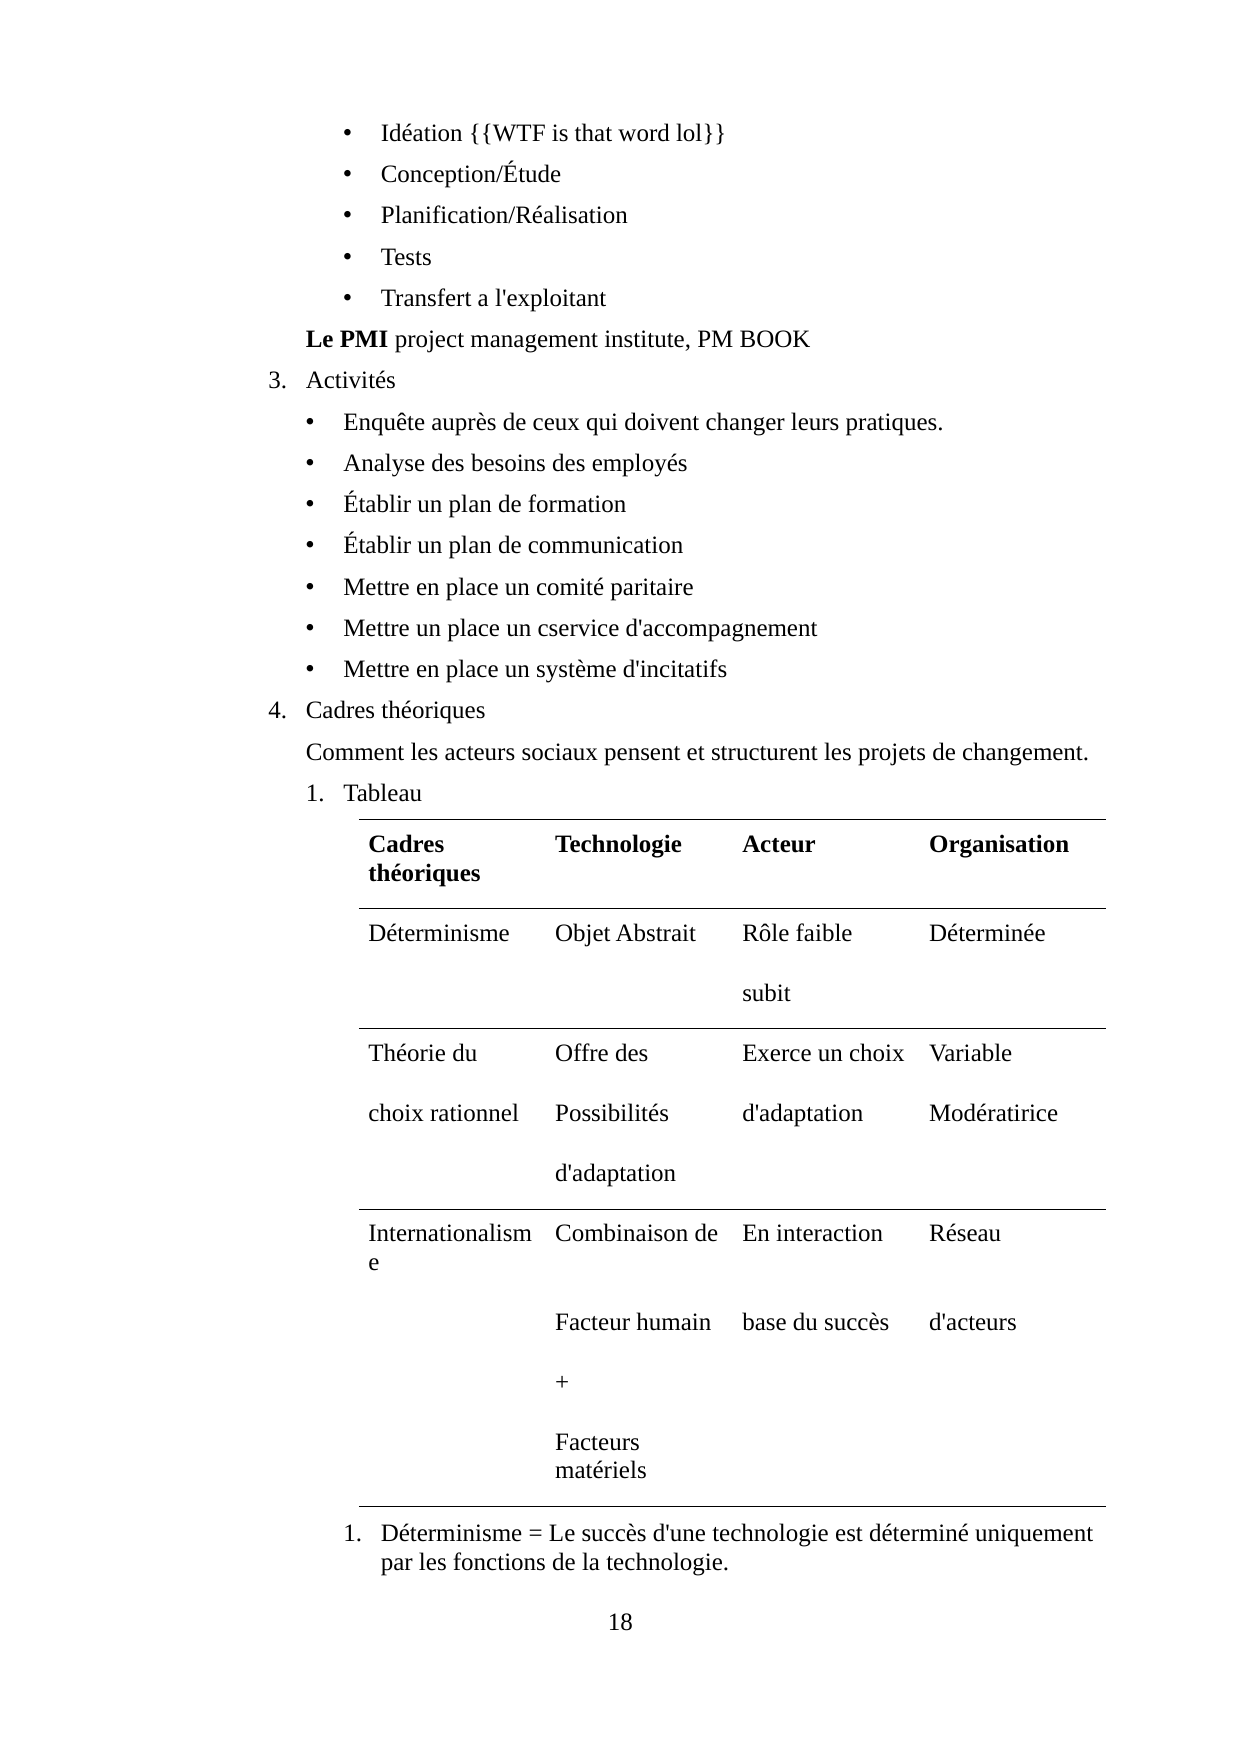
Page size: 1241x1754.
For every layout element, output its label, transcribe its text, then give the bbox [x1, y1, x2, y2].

table_cell En interaction [733, 1210, 919, 1297]
list Mettre un place un cservice d'accompagnement [306, 613, 1122, 642]
table_cell Variable [920, 1029, 1106, 1088]
table_cell Déterminisme [359, 909, 546, 968]
list Analyse des besoins des employés [306, 448, 1122, 477]
table_cell [920, 1357, 1106, 1417]
list Conception/Étude [343, 159, 1122, 188]
table_cell Réseau [920, 1210, 1106, 1297]
table_header Organisation [920, 820, 1106, 908]
table_cell Objet Abstrait [546, 909, 733, 968]
list Cadres théoriques [268, 696, 1122, 724]
table_cell Combinaison de [546, 1210, 733, 1297]
table_cell + [546, 1357, 733, 1417]
table_cell Théorie du [359, 1029, 546, 1088]
list Le PMI project management institute, PM BOOK [268, 324, 1122, 353]
table_cell [359, 968, 546, 1028]
table_cell Facteur humain [546, 1297, 733, 1357]
list Établir un plan de formation [306, 489, 1122, 518]
table_cell [359, 1297, 546, 1357]
table_cell [733, 1417, 919, 1506]
list Comment les acteurs sociaux pensent et structurent les projets de changement. [268, 737, 1122, 766]
table_cell [733, 1149, 919, 1208]
list Activités [268, 366, 1122, 394]
list Mettre en place un comité paritaire [306, 572, 1122, 601]
table_cell [359, 1149, 546, 1208]
table_cell choix rationnel [359, 1089, 546, 1148]
table_cell Facteurs matériels [546, 1417, 733, 1506]
table_cell Rôle faible [733, 909, 919, 968]
list Planification/Réalisation [343, 201, 1122, 229]
table_header Cadres théoriques [359, 820, 546, 908]
table_header Acteur [733, 820, 919, 908]
list Tableau [306, 778, 1122, 807]
table_cell [920, 1149, 1106, 1208]
list Mettre en place un système d'incitatifs [306, 654, 1122, 683]
table_cell [920, 1417, 1106, 1506]
list Transfert a l'exploitant [343, 283, 1122, 312]
table_cell d'adaptation [733, 1089, 919, 1148]
table_cell [546, 968, 733, 1028]
table_header Technologie [546, 820, 733, 908]
table_cell Déterminée [920, 909, 1106, 968]
list Tests [343, 242, 1122, 271]
table_cell d'adaptation [546, 1149, 733, 1208]
table_cell base du succès [733, 1297, 919, 1357]
table_cell subit [733, 968, 919, 1028]
table_cell Offre des [546, 1029, 733, 1088]
table_cell [359, 1417, 546, 1506]
list Idéation {{WTF is that word lol}} [343, 118, 1122, 147]
table_cell [733, 1357, 919, 1417]
list Déterminisme = Le succès d'une technologie est déterminé uniquement par les fonctions de la technologie. [343, 1518, 1122, 1575]
table_cell d'acteurs [920, 1297, 1106, 1357]
table_cell Exerce un choix [733, 1029, 919, 1088]
table_cell Internationalisme [359, 1210, 546, 1297]
table_cell Possibilités [546, 1089, 733, 1148]
table_cell [359, 1357, 546, 1417]
table_cell [920, 968, 1106, 1028]
list Établir un plan de communication [306, 531, 1122, 559]
list Enquête auprès de ceux qui doivent changer leurs pratiques. [306, 407, 1122, 436]
table_cell Modératirice [920, 1089, 1106, 1148]
